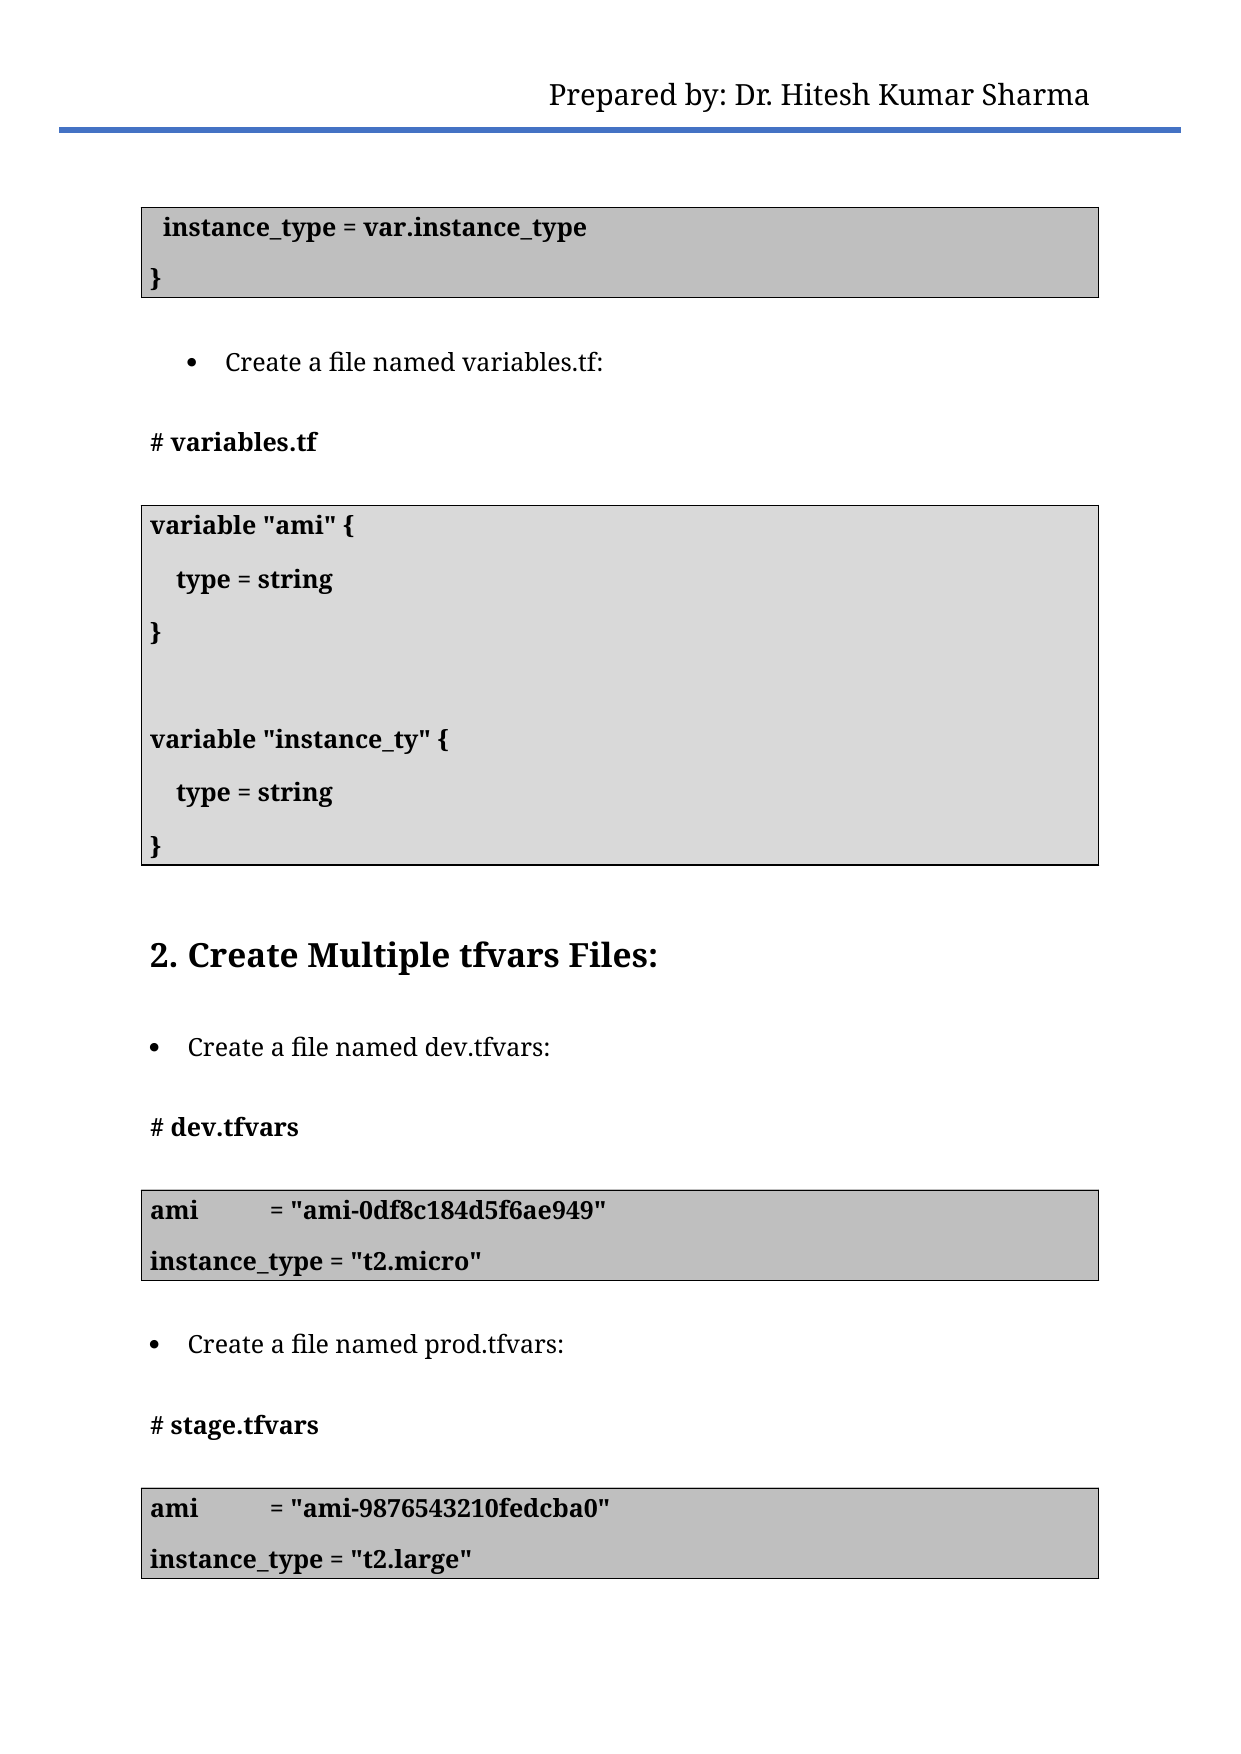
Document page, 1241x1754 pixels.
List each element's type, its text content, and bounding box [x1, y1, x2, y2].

text variable "ami" { [142, 506, 1098, 542]
list Create a file named prod.tfvars: [150, 1327, 1090, 1361]
list Create Multiple tfvars Files: [150, 932, 1090, 977]
list Create a file named dev.tfvars: [150, 1029, 1090, 1063]
text instance_type = var.instance_type [142, 208, 1098, 244]
text # dev.tfvars [150, 1109, 1090, 1143]
text ami = "ami-0df8c184d5f6ae949" [142, 1191, 1098, 1227]
text type = string [142, 772, 1098, 809]
text # variables.tf [150, 424, 1090, 458]
list Create a file named variables.tf: [187, 344, 1090, 378]
text ami = "ami-9876543210fedcba0" [142, 1489, 1098, 1525]
text instance_type = "t2.large" [142, 1538, 1098, 1578]
text } [142, 825, 1098, 864]
text type = string [142, 558, 1098, 595]
text variable "instance_ty" { [142, 718, 1098, 756]
text } [142, 612, 1098, 649]
text # stage.tfvars [150, 1407, 1090, 1441]
text } [142, 258, 1098, 297]
text instance_type = "t2.micro" [142, 1241, 1098, 1280]
